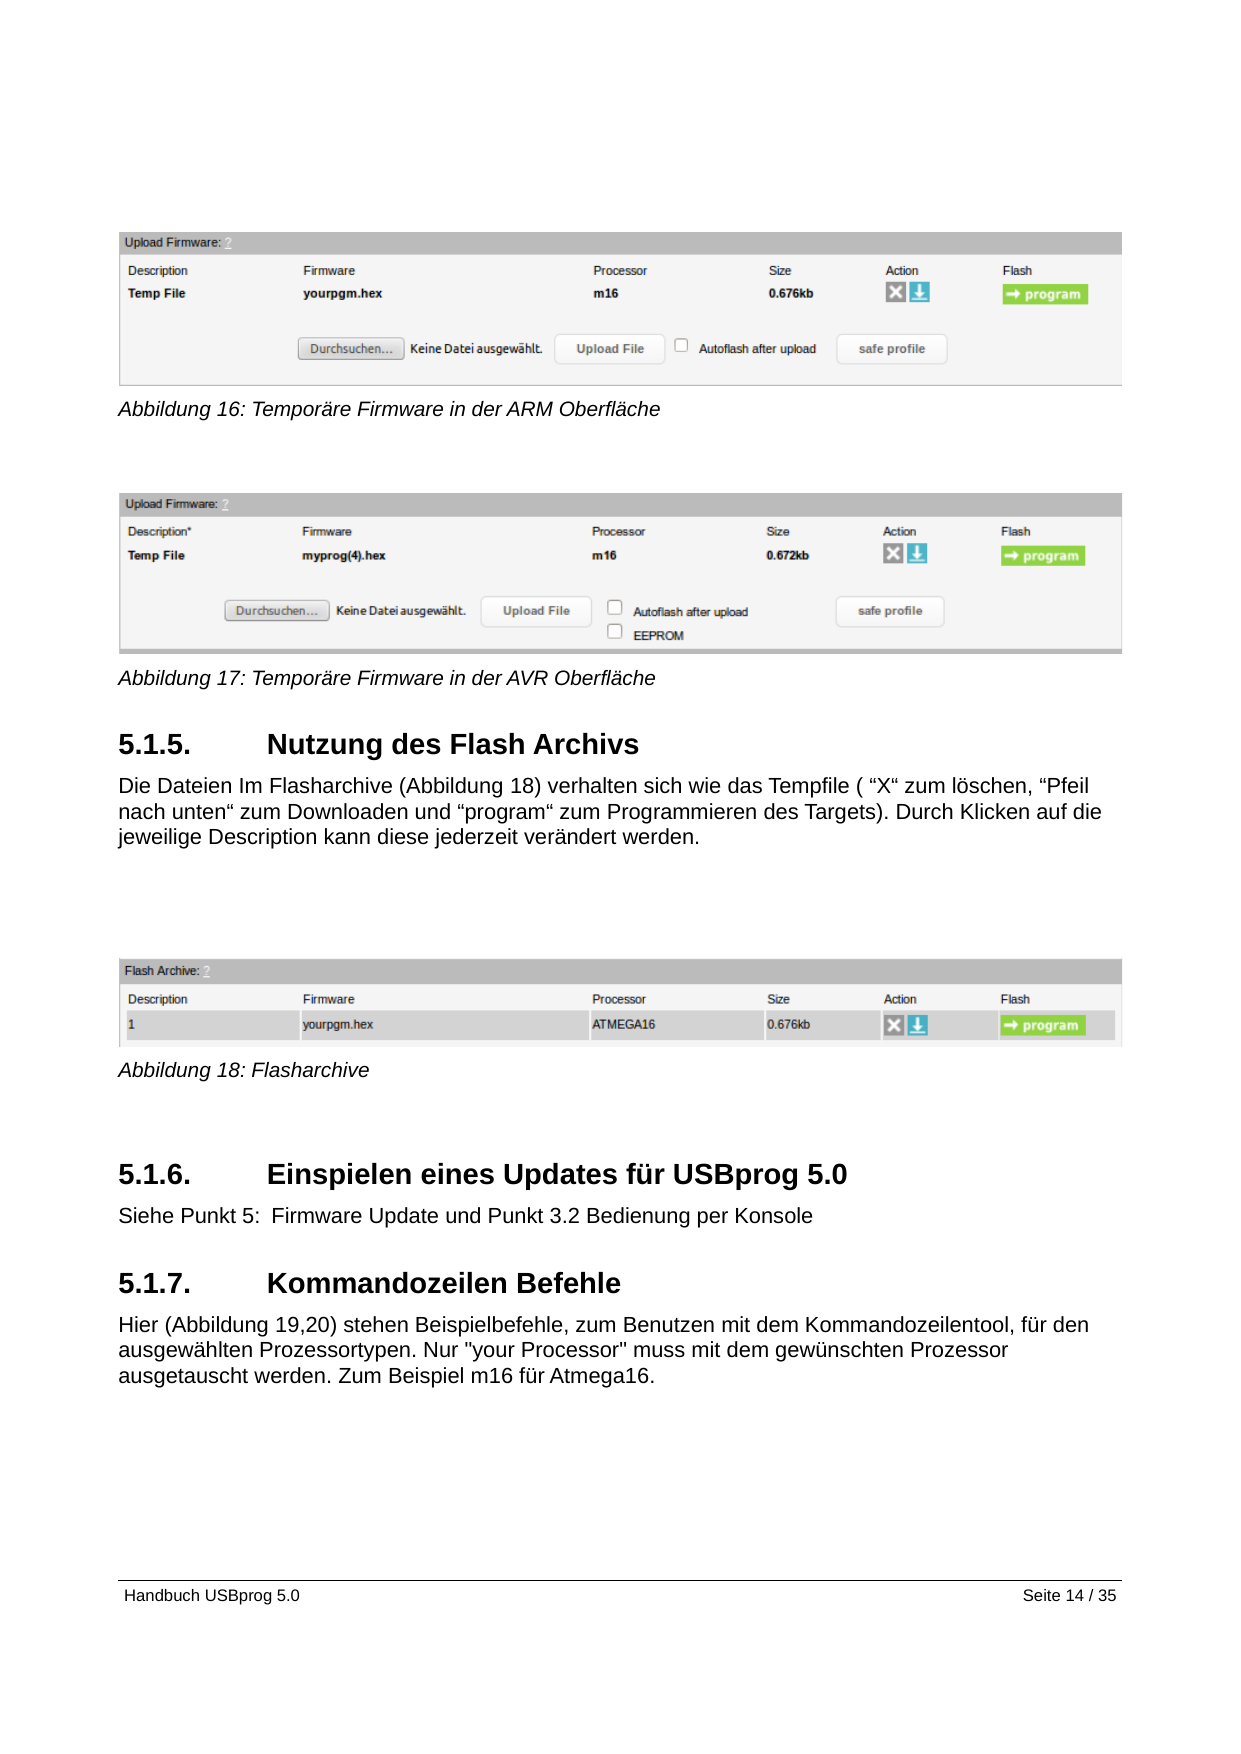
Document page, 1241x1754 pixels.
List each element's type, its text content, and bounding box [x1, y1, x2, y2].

picture [118, 958, 1123, 1047]
text Siehe Punkt 5: Firmware Update und Punkt 3.2 Bedienung per Konsole [118, 1203, 1122, 1229]
text Abbildung 16: Temporäre Firmware in der ARM Oberfläche [118, 386, 1122, 421]
text Die Dateien Im Flasharchive (Abbildung 18) verhalten sich wie das Tempfile ( “X“ zum löschen, “Pfeil nach unten“ zum Downloaden und “program“ zum Programmieren des Targets). Durch Klicken auf die jeweilige Description kann diese jederzeit verändert werden. [118, 773, 1122, 849]
picture [118, 232, 1122, 386]
subtitle Einspielen eines Updates für USBprog 5.0 [118, 1157, 1122, 1191]
text Hier (Abbildung 19,20) stehen Beispielbefehle, zum Benutzen mit dem Kommandozeilentool, für den ausgewählten Prozessortypen. Nur "your Processor" muss mit dem gewünschten Prozessor ausgetauscht werden. Zum Beispiel m16 für Atmega16. [118, 1312, 1122, 1388]
text Abbildung 17: Temporäre Firmware in der AVR Oberfläche [118, 654, 1122, 690]
picture [118, 493, 1123, 654]
subtitle Kommandozeilen Befehle [118, 1266, 1122, 1300]
subtitle Nutzung des Flash Archivs [118, 727, 1122, 761]
text Abbildung 18: Flasharchive [118, 1047, 1122, 1082]
